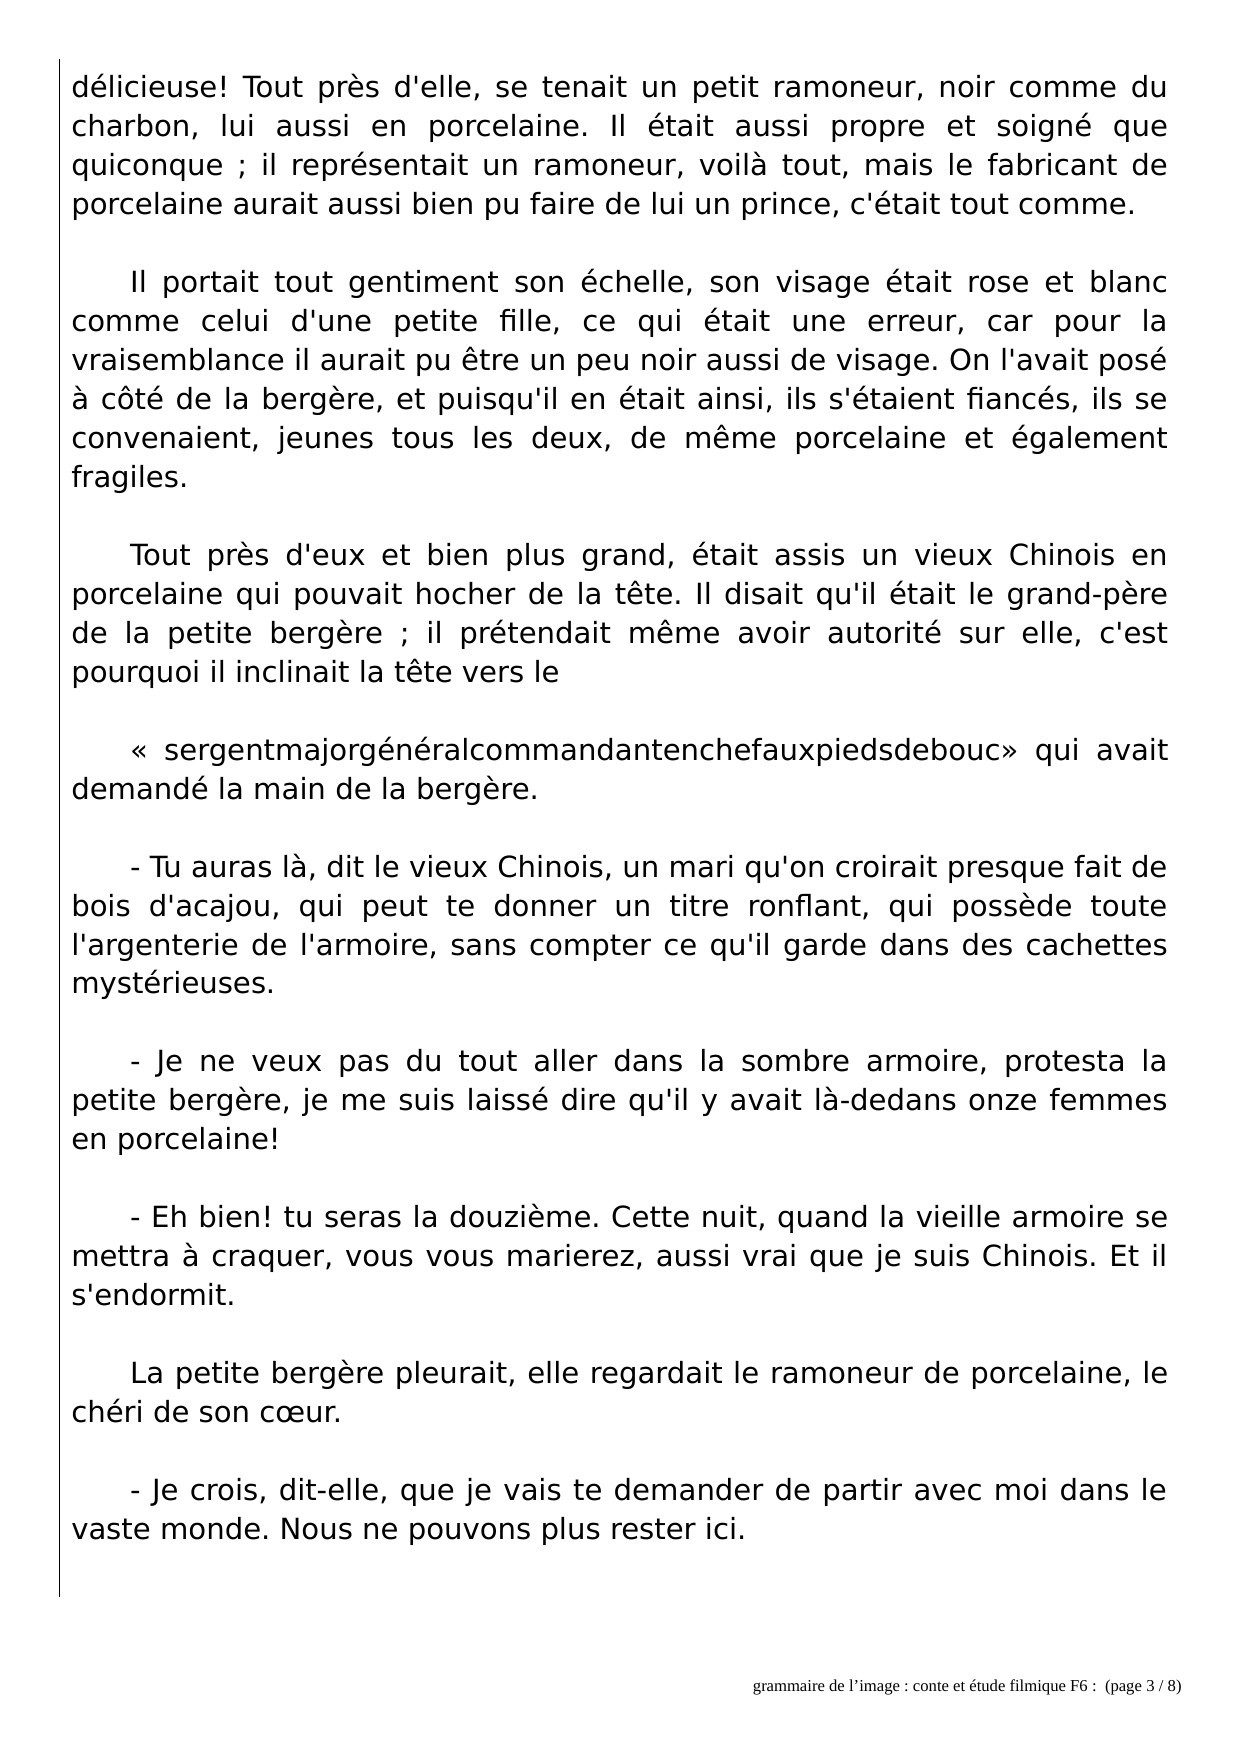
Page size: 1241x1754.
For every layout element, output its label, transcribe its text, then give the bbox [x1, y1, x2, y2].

text Tout près d'eux et bien plus grand, était assis un vieux Chinois en porcelaine qui pouvait hocher de la tête. Il disait qu'il était le grand-père de la petite bergère ; il prétendait même avoir autorité sur elle, c'est pourquoi il inclinait la tête vers le [60, 527, 1181, 689]
text délicieuse! Tout près d'elle, se tenait un petit ramoneur, noir comme du charbon, lui aussi en porcelaine. Il était aussi propre et soigné que quiconque ; il représentait un ramoneur, voilà tout, mais le fabricant de porcelaine aurait aussi bien pu faire de lui un prince, c'était tout comme. [60, 59, 1181, 222]
text « sergentmajorgénéralcommandantenchefauxpiedsdebouc» qui avait demandé la main de la bergère. [60, 721, 1181, 806]
text - Eh bien! tu seras la douzième. Cette nuit, quand la vieille armoire se mettra à craquer, vous vous marierez, aussi vrai que je suis Chinois. Et il s'endormit. [60, 1189, 1181, 1312]
text - Je ne veux pas du tout aller dans la sombre armoire, protesta la petite bergère, je me suis laissé dire qu'il y avait là-dedans onze femmes en porcelaine! [60, 1033, 1181, 1157]
text La petite bergère pleurait, elle regardait le ramoneur de porcelaine, le chéri de son cœur. [60, 1345, 1181, 1429]
text Il portait tout gentiment son échelle, son visage était rose et blanc comme celui d'une petite fille, ce qui était une erreur, car pour la vraisemblance il aurait pu être un peu noir aussi de visage. On l'avait posé à côté de la bergère, et puisqu'il en était ainsi, ils s'étaient fiancés, ils se convenaient, jeunes tous les deux, de même porcelaine et également fragiles. [60, 254, 1181, 494]
text - Tu auras là, dit le vieux Chinois, un mari qu'on croirait presque fait de bois d'acajou, qui peut te donner un titre ronflant, qui possède toute l'argenterie de l'armoire, sans compter ce qu'il garde dans des cachettes mystérieuses. [60, 838, 1181, 1001]
text - Je crois, dit-elle, que je vais te demander de partir avec moi dans le vaste monde. Nous ne pouvons plus rester ici. [60, 1462, 1181, 1546]
